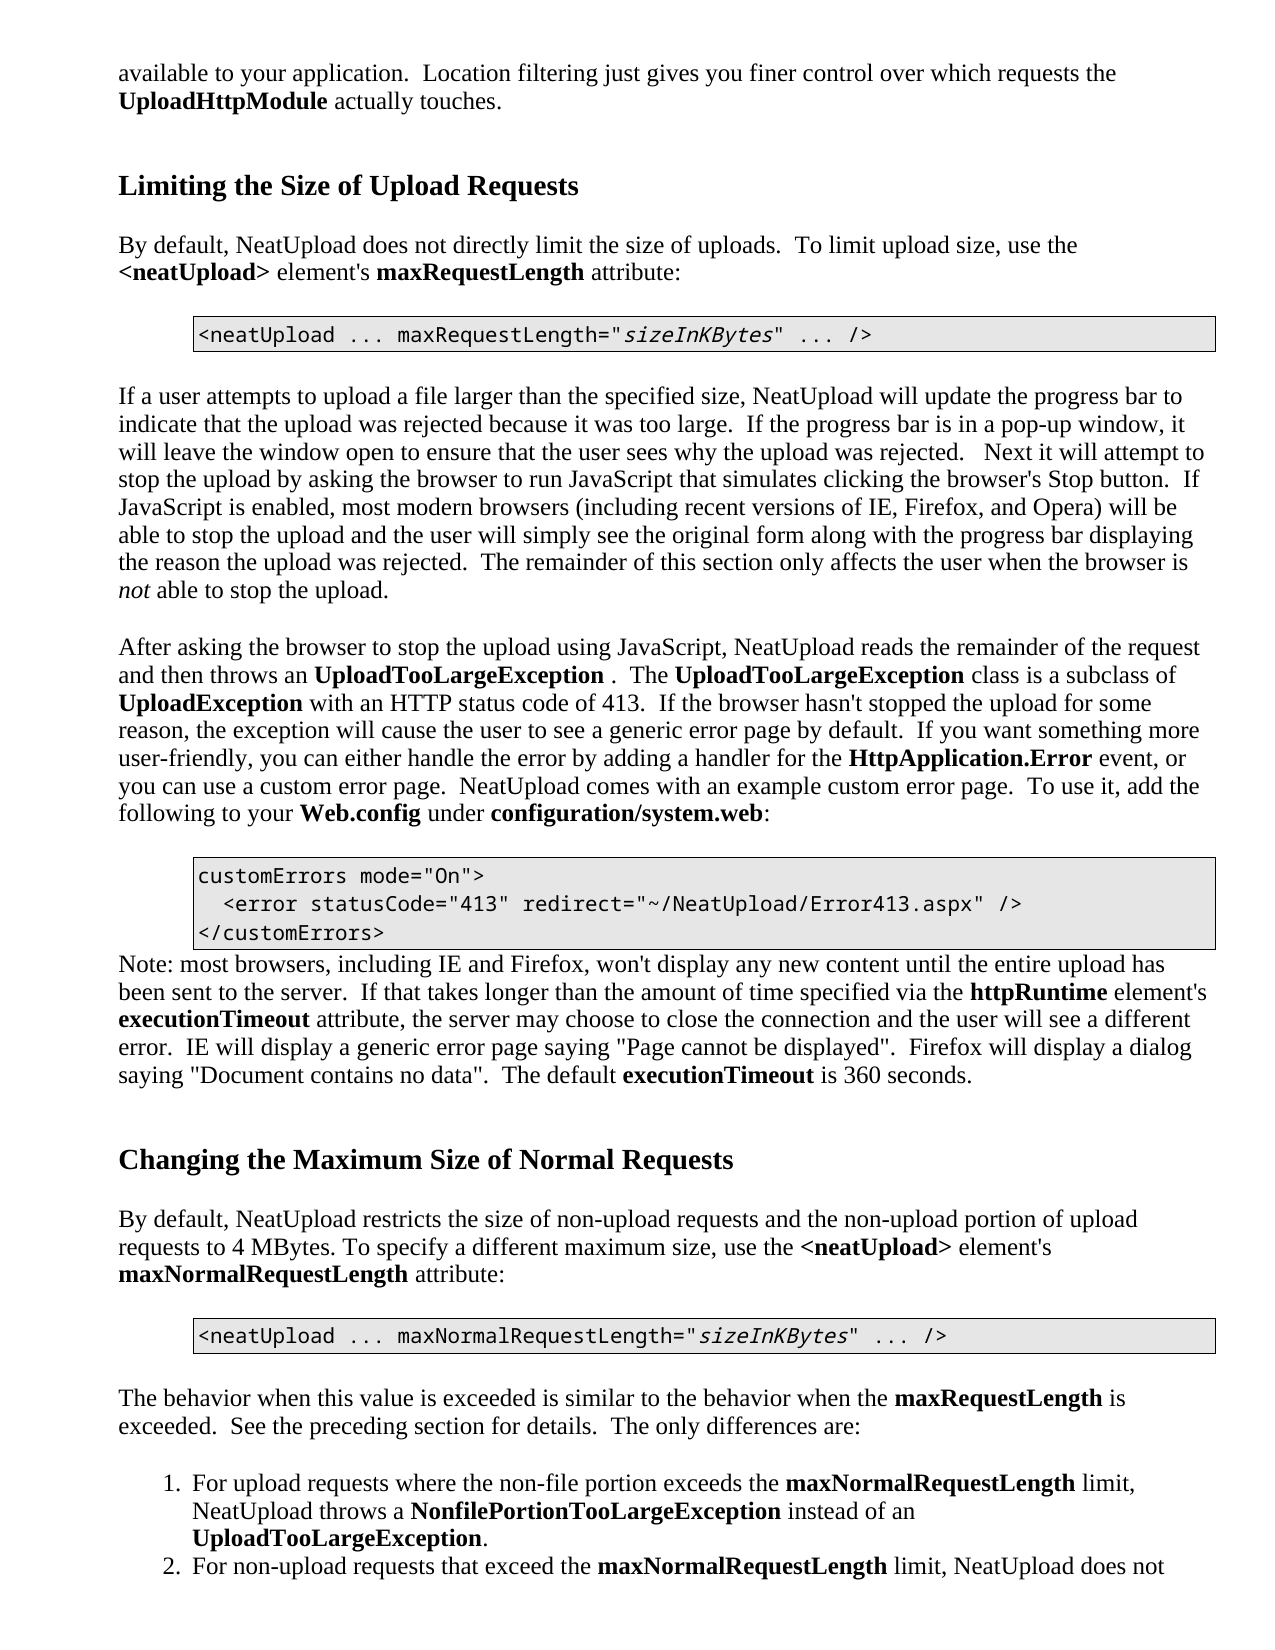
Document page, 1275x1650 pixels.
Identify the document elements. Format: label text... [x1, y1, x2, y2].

text If a user attempts to upload a file larger than the specified size, NeatUpload will update the progress bar to indicate that the upload was rejected because it was too large. If the progress bar is in a pop-up window, it will leave the window open to ensure that the user sees why the upload was rejected. Next it will attempt to stop the upload by asking the browser to run JavaScript that simulates clicking the browser's Stop button. If JavaScript is enabled, most modern browsers (including recent versions of IE, Firefox, and Opera) will be able to stop the upload and the user will simply see the original form along with the progress bar displaying the reason the upload was rejected. The remainder of this section only affects the user when the browser is not able to stop the upload. [118, 382, 1216, 604]
text The behavior when this value is exceeded is similar to the behavior when the maxRequestLength is exceeded. See the preceding section for details. The only differences are: [118, 1384, 1216, 1439]
list For upload requests where the non-file portion exceeds the maxNormalRequestLength limit, NeatUpload throws a NonfilePortionTooLargeException instead of an UploadTooLargeException. [162, 1469, 1216, 1552]
text By default, NeatUpload does not directly limit the size of uploads. To limit upload size, use the <neatUpload> element's maxRequestLength attribute: [118, 231, 1216, 286]
list For non-upload requests that exceed the maxNormalRequestLength limit, NeatUpload does not [162, 1552, 1216, 1580]
text <neatUpload ... maxNormalRequestLength="sizeInKBytes" ... /> [194, 1319, 1215, 1353]
subtitle Changing the Maximum Size of Normal Requests [118, 1143, 1216, 1176]
text After asking the browser to stop the upload using JavaScript, NeatUpload reads the remainder of the request and then throws an UploadTooLargeException . The UploadTooLargeException class is a subclass of UploadException with an HTTP status code of 413. If the browser hasn't stopped the upload for some reason, the exception will cause the user to see a generic error page by default. If you want something more user-friendly, you can either handle the error by adding a handler for the HttpApplication.Error event, or you can use a custom error page. NeatUpload comes with an example custom error page. To use it, add the following to your Web.config under configuration/system.web: [118, 633, 1216, 827]
text <neatUpload ... maxRequestLength="sizeInKBytes" ... /> [194, 317, 1215, 351]
text Note: most browsers, including IE and Firefox, won't display any new content until the entire upload has been sent to the server. If that takes longer than the amount of time specified via the httpRuntime element's executionTimeout attribute, the server may choose to close the connection and the user will see a different error. IE will display a generic error page saying "Page cannot be displayed". Firefox will display a dialog saying "Document contains no data". The default executionTimeout is 360 seconds. [118, 950, 1216, 1089]
subtitle Limiting the Size of Upload Requests [118, 169, 1216, 201]
text customErrors mode="On"> <error statusCode="413" redirect="~/NeatUpload/Error413.aspx" /> </customErrors> [194, 858, 1215, 949]
text By default, NeatUpload restricts the size of non-upload requests and the non-upload portion of upload requests to 4 MBytes. To specify a different maximum size, use the <neatUpload> element's maxNormalRequestLength attribute: [118, 1205, 1216, 1288]
text available to your application. Location filtering just gives you finer control over which requests the UploadHttpModule actually touches. [118, 59, 1216, 114]
